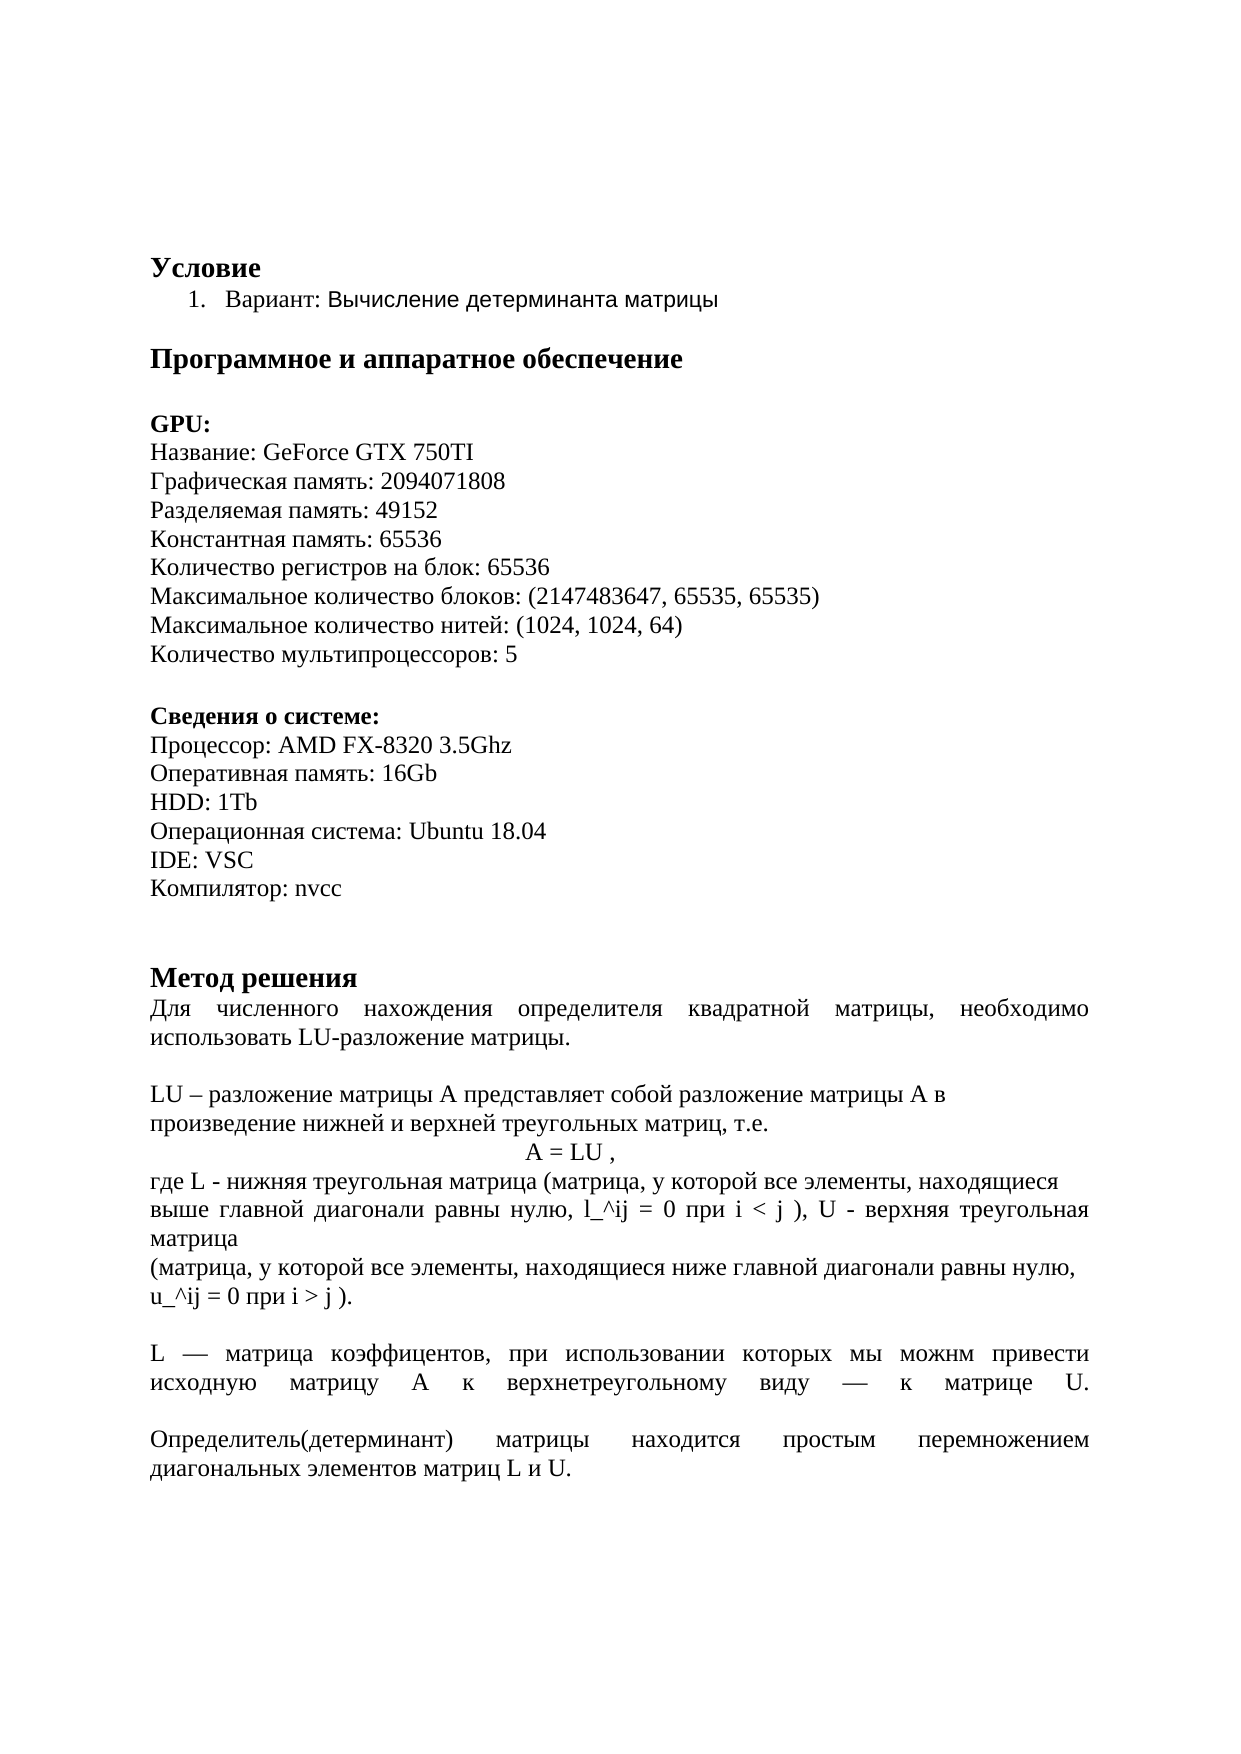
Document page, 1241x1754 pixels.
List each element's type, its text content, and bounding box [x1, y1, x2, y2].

text Максимальное количество нитей: (1024, 1024, 64) [150, 610, 1090, 639]
text L — матрица коэффицентов, при использовании которых мы можнм привести исходную матрицу А к верхнетреугольному виду — к матрице U. Определитель(детерминант) матрицы находится простым перемножением диагональных элементов матриц L и U. [150, 1338, 1090, 1482]
text Максимальное количество блоков: (2147483647, 65535, 65535) [150, 581, 1090, 610]
text Метод решения [150, 960, 1090, 993]
text LU – разложение матрицы A представляет собой разложение матрицы A в [150, 1079, 1090, 1108]
text A = LU , [150, 1137, 1090, 1166]
text Для численного нахождения определителя квадратной матрицы, необходимо использовать LU-разложение матрицы. [150, 993, 1090, 1051]
text IDE: VSC [150, 845, 1090, 873]
text Графическая память: 2094071808 [150, 466, 1090, 495]
text (матрица, у которой все элементы, находящиеся ниже главной диагонали равны нулю, [150, 1252, 1090, 1281]
list Вариант: Вычисление детерминанта матрицы [187, 284, 1090, 313]
text u_^ij = 0 при i > j ). [150, 1281, 1090, 1309]
text Программное и аппаратное обеспечение [150, 342, 1090, 375]
text Количество регистров на блок: 65536 [150, 552, 1090, 581]
text выше главной диагонали равны нулю, l_^ij = 0 при i < j ), U - верхняя треугольная матрица [150, 1194, 1090, 1252]
text Процессор: AMD FX-8320 3.5Ghz [150, 730, 1090, 758]
text Константная память: 65536 [150, 524, 1090, 552]
text Условие [150, 251, 1090, 284]
text произведение нижней и верхней треугольных матриц, т.е. [150, 1108, 1090, 1137]
text HDD: 1Tb [150, 787, 1090, 816]
text Компилятор: nvcc [150, 873, 1090, 902]
text Сведения о системе: [150, 701, 1090, 730]
text Название: GeForce GTX 750TI [150, 437, 1090, 466]
text GPU: [150, 409, 1090, 437]
text Количество мультипроцессоров: 5 [150, 639, 1090, 667]
text Операционная система: Ubuntu 18.04 [150, 816, 1090, 845]
text Оперативная память: 16Gb [150, 758, 1090, 787]
text где L - нижняя треугольная матрица (матрица, у которой все элементы, находящиеся [150, 1166, 1090, 1194]
text Разделяемая память: 49152 [150, 495, 1090, 524]
